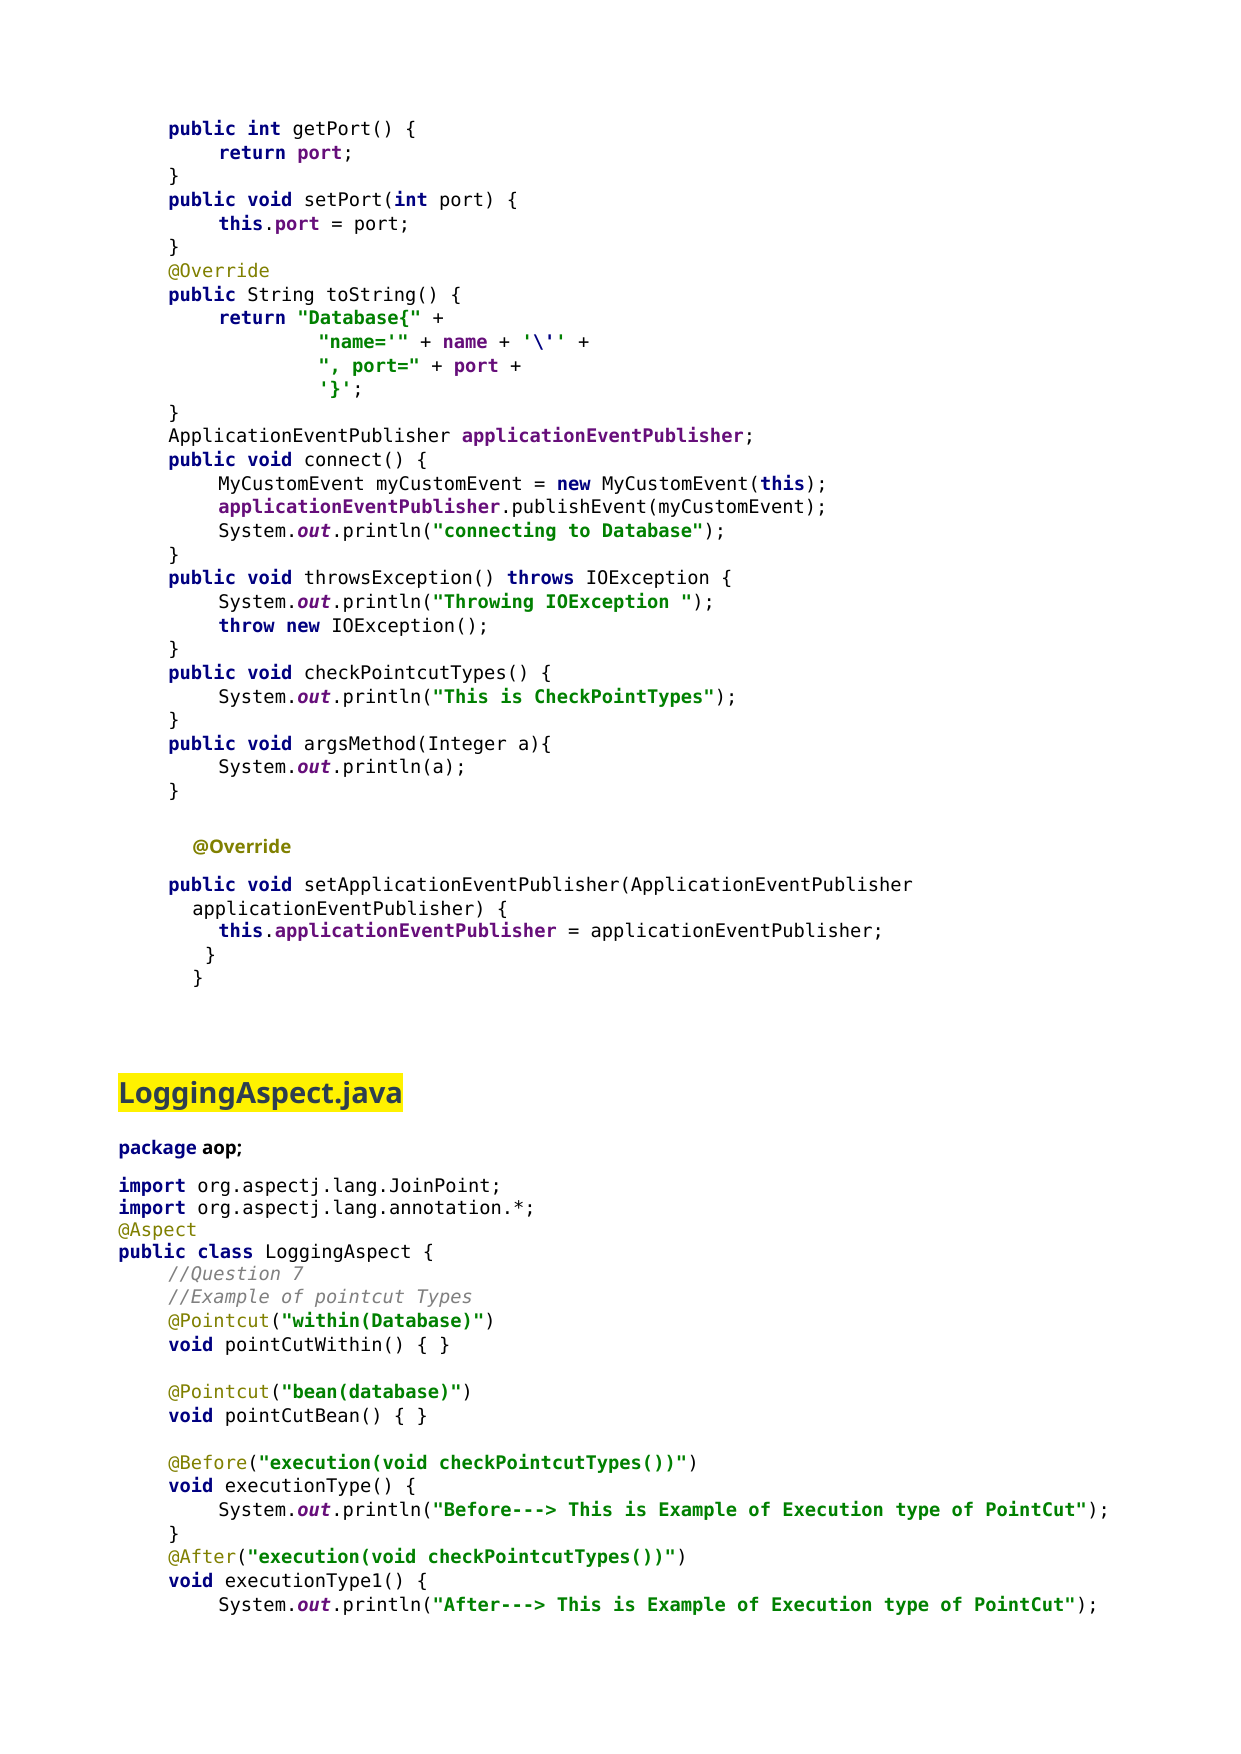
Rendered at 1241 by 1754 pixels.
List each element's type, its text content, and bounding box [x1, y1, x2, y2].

text @Pointcut("within(Database)") [118, 1310, 1122, 1334]
text void pointCutBean() { } [118, 1404, 1122, 1428]
text import org.aspectj.lang.annotation.*; [118, 1197, 1122, 1219]
text } [118, 544, 1122, 567]
text } [118, 638, 1122, 662]
text ApplicationEventPublisher applicationEventPublisher; [118, 426, 1122, 449]
text public void argsMethod(Integer a){ [118, 733, 1122, 757]
text ", port=" + port + [118, 354, 1122, 378]
text public void setPort(int port) { [118, 189, 1122, 213]
text //Question 7 [118, 1263, 1122, 1286]
text public void setApplicationEventPublisher(ApplicationEventPublisher applicationEventPublisher) { [118, 874, 1122, 920]
text public void checkPointcutTypes() { [118, 662, 1122, 686]
text @Before("execution(void checkPointcutTypes())") [118, 1452, 1122, 1476]
text import org.aspectj.lang.JoinPoint; [118, 1175, 1122, 1197]
text @Pointcut("bean(database)") [118, 1381, 1122, 1404]
text public void throwsException() throws IOException { [118, 567, 1122, 591]
text applicationEventPublisher.publishEvent(myCustomEvent); [118, 496, 1122, 520]
text System.out.println("After---> This is Example of Execution type of PointCut"); [118, 1594, 1122, 1617]
text } [118, 967, 1122, 989]
text MyCustomEvent myCustomEvent = new MyCustomEvent(this); [118, 473, 1122, 496]
text public int getPort() { [118, 118, 1122, 142]
text return "Database{" + [118, 307, 1122, 331]
text @Aspect [118, 1219, 1122, 1241]
text throw new IOException(); [118, 615, 1122, 638]
text } [118, 709, 1122, 733]
text System.out.println("Throwing IOException "); [118, 591, 1122, 615]
text return port; [118, 142, 1122, 165]
text } [118, 236, 1122, 260]
text //Example of pointcut Types [118, 1286, 1122, 1310]
text System.out.println("connecting to Database"); [118, 520, 1122, 544]
text @Override [118, 833, 1122, 859]
text } [118, 780, 1122, 804]
text System.out.println(a); [118, 757, 1122, 780]
text void executionType1() { [118, 1570, 1122, 1594]
text public String toString() { [118, 284, 1122, 307]
text } [118, 402, 1122, 426]
text this.applicationEventPublisher = applicationEventPublisher; [118, 920, 1122, 944]
text @After("execution(void checkPointcutTypes())") [118, 1546, 1122, 1570]
text } [118, 165, 1122, 189]
text void executionType() { [118, 1476, 1122, 1499]
text @Override [118, 260, 1122, 284]
text LoggingAspect.java [118, 1073, 1122, 1112]
text public void connect() { [118, 449, 1122, 473]
text package aop; [118, 1134, 1122, 1159]
text } [118, 944, 1122, 967]
text public class LoggingAspect { [118, 1241, 1122, 1263]
text void pointCutWithin() { } [118, 1334, 1122, 1357]
text System.out.println("This is CheckPointTypes"); [118, 686, 1122, 709]
text '}'; [118, 378, 1122, 402]
text this.port = port; [118, 213, 1122, 236]
text } [118, 1523, 1122, 1546]
text System.out.println("Before---> This is Example of Execution type of PointCut"); [118, 1499, 1122, 1523]
text "name='" + name + '\'' + [118, 331, 1122, 354]
